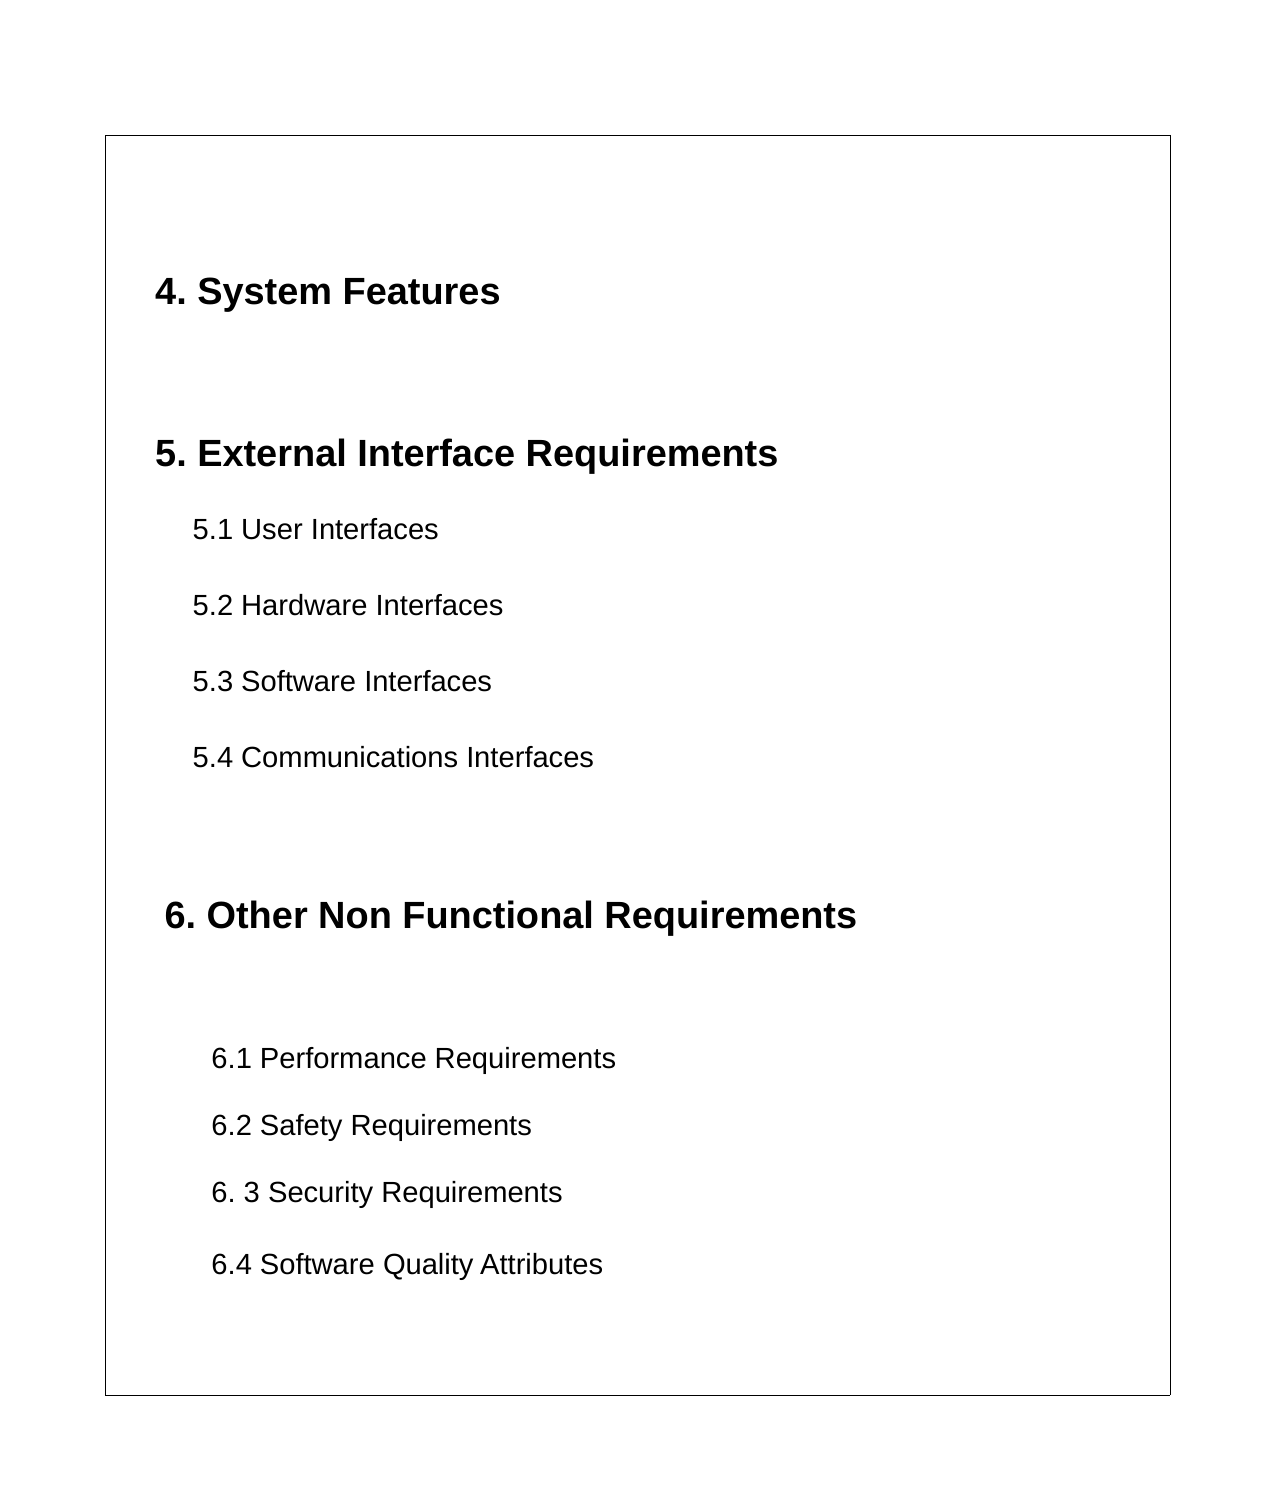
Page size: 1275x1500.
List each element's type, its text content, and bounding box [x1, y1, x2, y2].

subtitle 5.2 Hardware Interfaces [192, 588, 1167, 622]
subtitle 6. 3 Security Requirements [211, 1175, 1167, 1209]
subtitle 6.1 Performance Requirements [211, 1042, 1167, 1075]
subtitle 4. System Features [155, 269, 1167, 313]
subtitle 6.4 Software Quality Attributes [211, 1247, 1167, 1281]
subtitle 5. External Interface Requirements [155, 431, 1167, 475]
subtitle 5.1 User Interfaces [192, 512, 1167, 546]
subtitle 5.3 Software Interfaces [192, 664, 1167, 698]
subtitle 5.4 Communications Interfaces [192, 741, 1167, 774]
subtitle 6. Other Non Functional Requirements [164, 893, 1167, 936]
subtitle 6.2 Safety Requirements [211, 1108, 1167, 1142]
